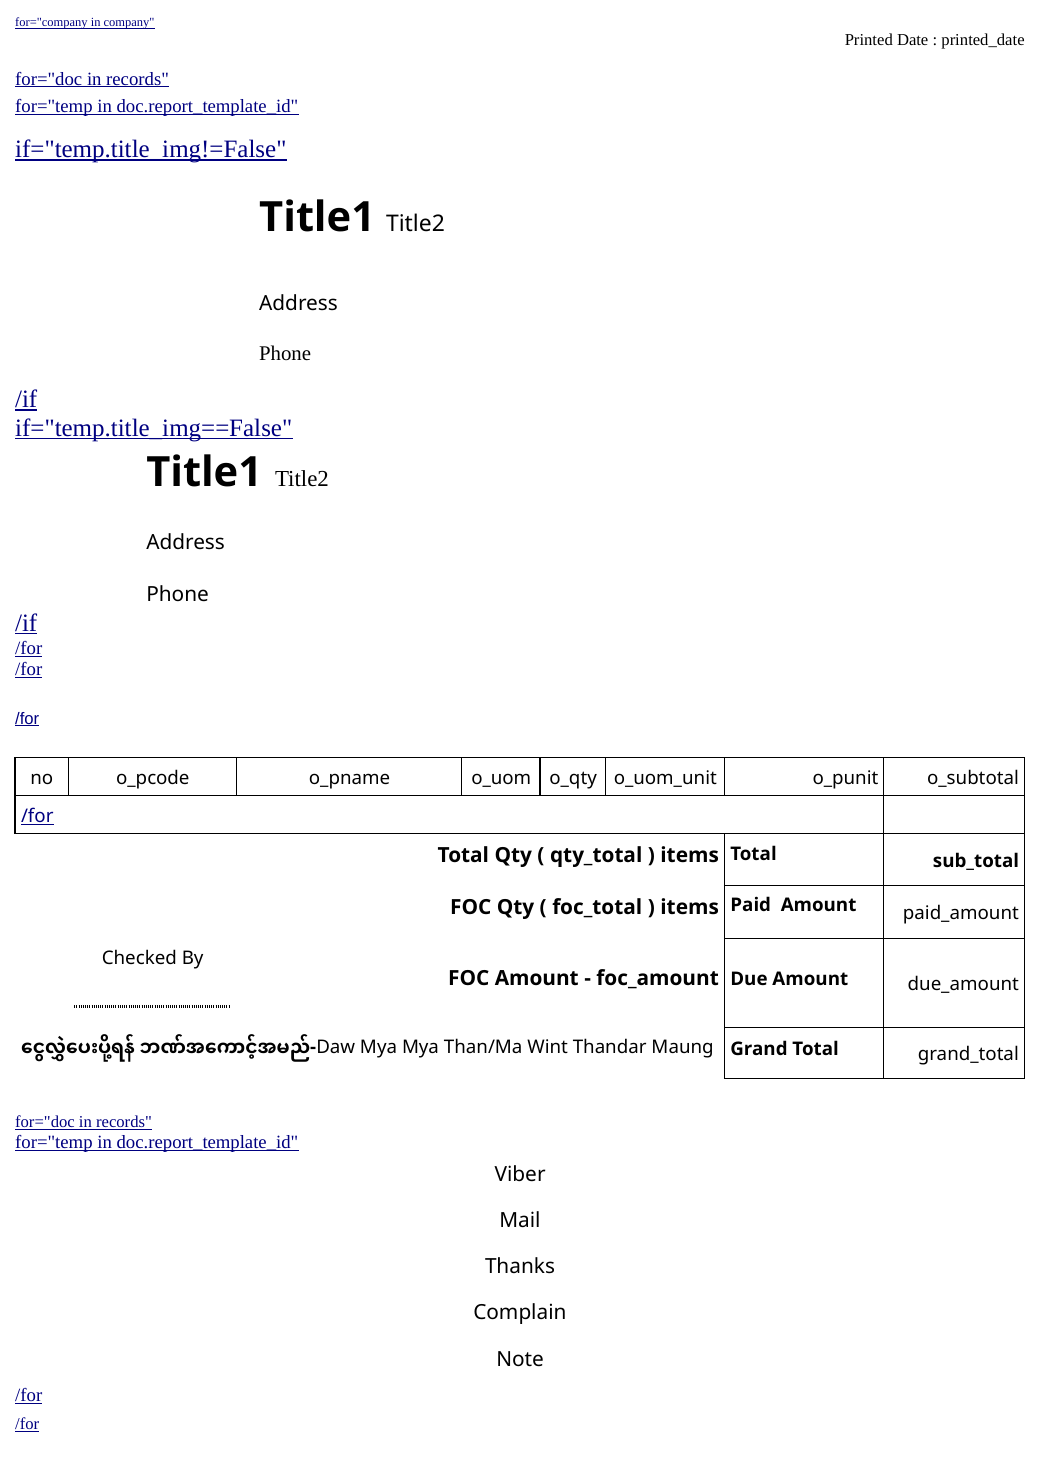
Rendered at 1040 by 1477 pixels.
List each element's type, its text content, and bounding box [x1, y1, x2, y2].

table_cell Total [725, 834, 883, 885]
table_cell no [16, 758, 68, 795]
table_cell grand_total [884, 1028, 1024, 1078]
table_cell [68, 885, 237, 938]
table_cell o_uom [462, 758, 539, 795]
table_cell paid_amount [884, 886, 1024, 938]
table_cell sub_total [884, 834, 1024, 885]
table_cell FOC Qty ( foc_total ) items [237, 885, 724, 938]
table_cell FOC Amount - foc_amount [237, 938, 724, 1027]
table_cell Paid Amount [725, 886, 883, 938]
table_cell o_pname [237, 758, 461, 795]
table_cell [68, 834, 237, 885]
table_cell due_amount [884, 939, 1024, 1027]
table_cell o_pcode [69, 758, 236, 795]
table_cell o_punit [725, 758, 883, 795]
table_cell o_uom_unit [606, 758, 724, 795]
table_cell Total Qty ( qty_total ) items [237, 834, 724, 885]
table_cell Grand Total [725, 1028, 883, 1078]
table_cell [884, 796, 1024, 833]
table_cell [15, 834, 68, 885]
table_cell /for [16, 796, 883, 833]
table_cell o_qty [541, 758, 605, 795]
table_cell Due Amount [725, 939, 883, 1027]
table_cell [15, 938, 68, 1027]
table_cell [15, 885, 68, 938]
table_cell o_subtotal [884, 758, 1024, 795]
table_cell ငွေလွှဲပေးပို့ရန် ဘဏ်အကောင့်အမည်-Daw Mya Mya Than/Ma Wint Thandar Maung [15, 1027, 724, 1078]
table_cell Checked By [68, 938, 237, 1027]
